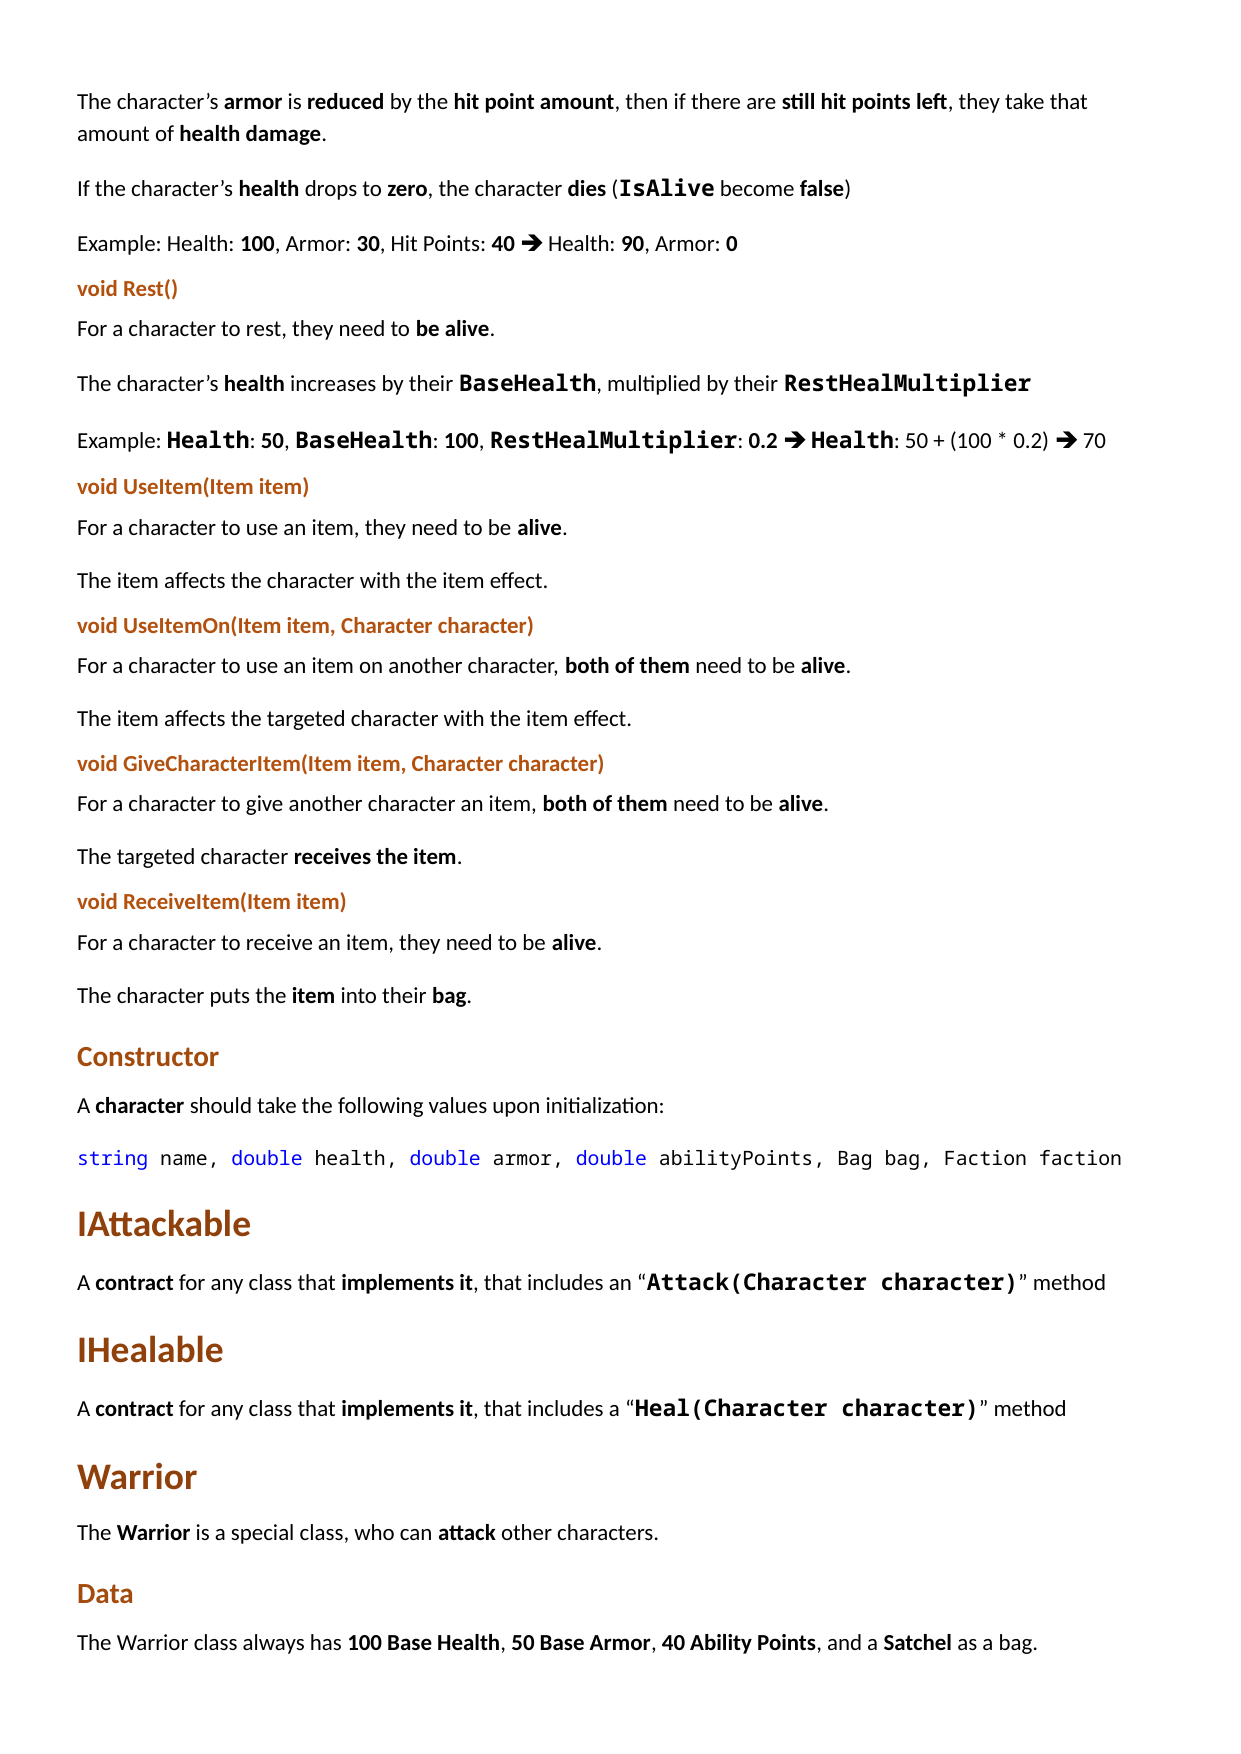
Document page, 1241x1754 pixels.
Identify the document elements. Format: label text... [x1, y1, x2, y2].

subtitle void UseItem(Item item) [77, 472, 1163, 501]
text The Warrior class always has 100 Base Health, 50 Base Armor, 40 Ability Points, and a Satchel as a bag. [77, 1628, 1163, 1656]
text The character’s health increases by their BaseHealth, multiplied by their RestHealMultiplier [77, 367, 1163, 398]
text The character’s armor is reduced by the hit point amount, then if there are still hit points left, they take that amount of health damage. [77, 87, 1163, 147]
text A contract for any class that implements it, that includes a “Heal(Character character)” method [77, 1392, 1163, 1423]
text The character puts the item into their bag. [77, 981, 1163, 1009]
text The targeted character receives the item. [77, 842, 1163, 871]
text Example: Health: 50, BaseHealth: 100, RestHealMultiplier: 0.2  Health: 50 + (100 * 0.2)  70 [77, 424, 1163, 455]
subtitle void UseItemOn(Item item, Character character) [77, 611, 1163, 639]
text For a character to use an item on another character, both of them need to be alive. [77, 651, 1163, 679]
text The item affects the character with the item effect. [77, 566, 1163, 594]
subtitle Warrior [77, 1453, 1163, 1498]
text If the character’s health drops to zero, the character dies (IsAlive become false) [77, 172, 1163, 203]
text For a character to use an item, they need to be alive. [77, 513, 1163, 541]
subtitle IHealable [77, 1326, 1163, 1372]
text For a character to give another character an item, both of them need to be alive. [77, 789, 1163, 817]
text For a character to rest, they need to be alive. [77, 314, 1163, 342]
subtitle IAttackable [77, 1200, 1163, 1246]
subtitle Constructor [77, 1038, 1163, 1073]
subtitle void ReceiveItem(Item item) [77, 887, 1163, 915]
text For a character to receive an item, they need to be alive. [77, 928, 1163, 956]
subtitle void Rest() [77, 274, 1163, 302]
text string name, double health, double armor, double abilityPoints, Bag bag, Faction faction [77, 1144, 1163, 1171]
subtitle void GiveCharacterItem(Item item, Character character) [77, 749, 1163, 777]
text A character should take the following values upon initialization: [77, 1091, 1163, 1119]
text Example: Health: 100, Armor: 30, Hit Points: 40  Health: 90, Armor: 0 [77, 229, 1163, 257]
subtitle Data [77, 1575, 1163, 1611]
text The item affects the targeted character with the item effect. [77, 704, 1163, 732]
text A contract for any class that implements it, that includes an “Attack(Character character)” method [77, 1266, 1163, 1297]
text The Warrior is a special class, who can attack other characters. [77, 1518, 1163, 1546]
